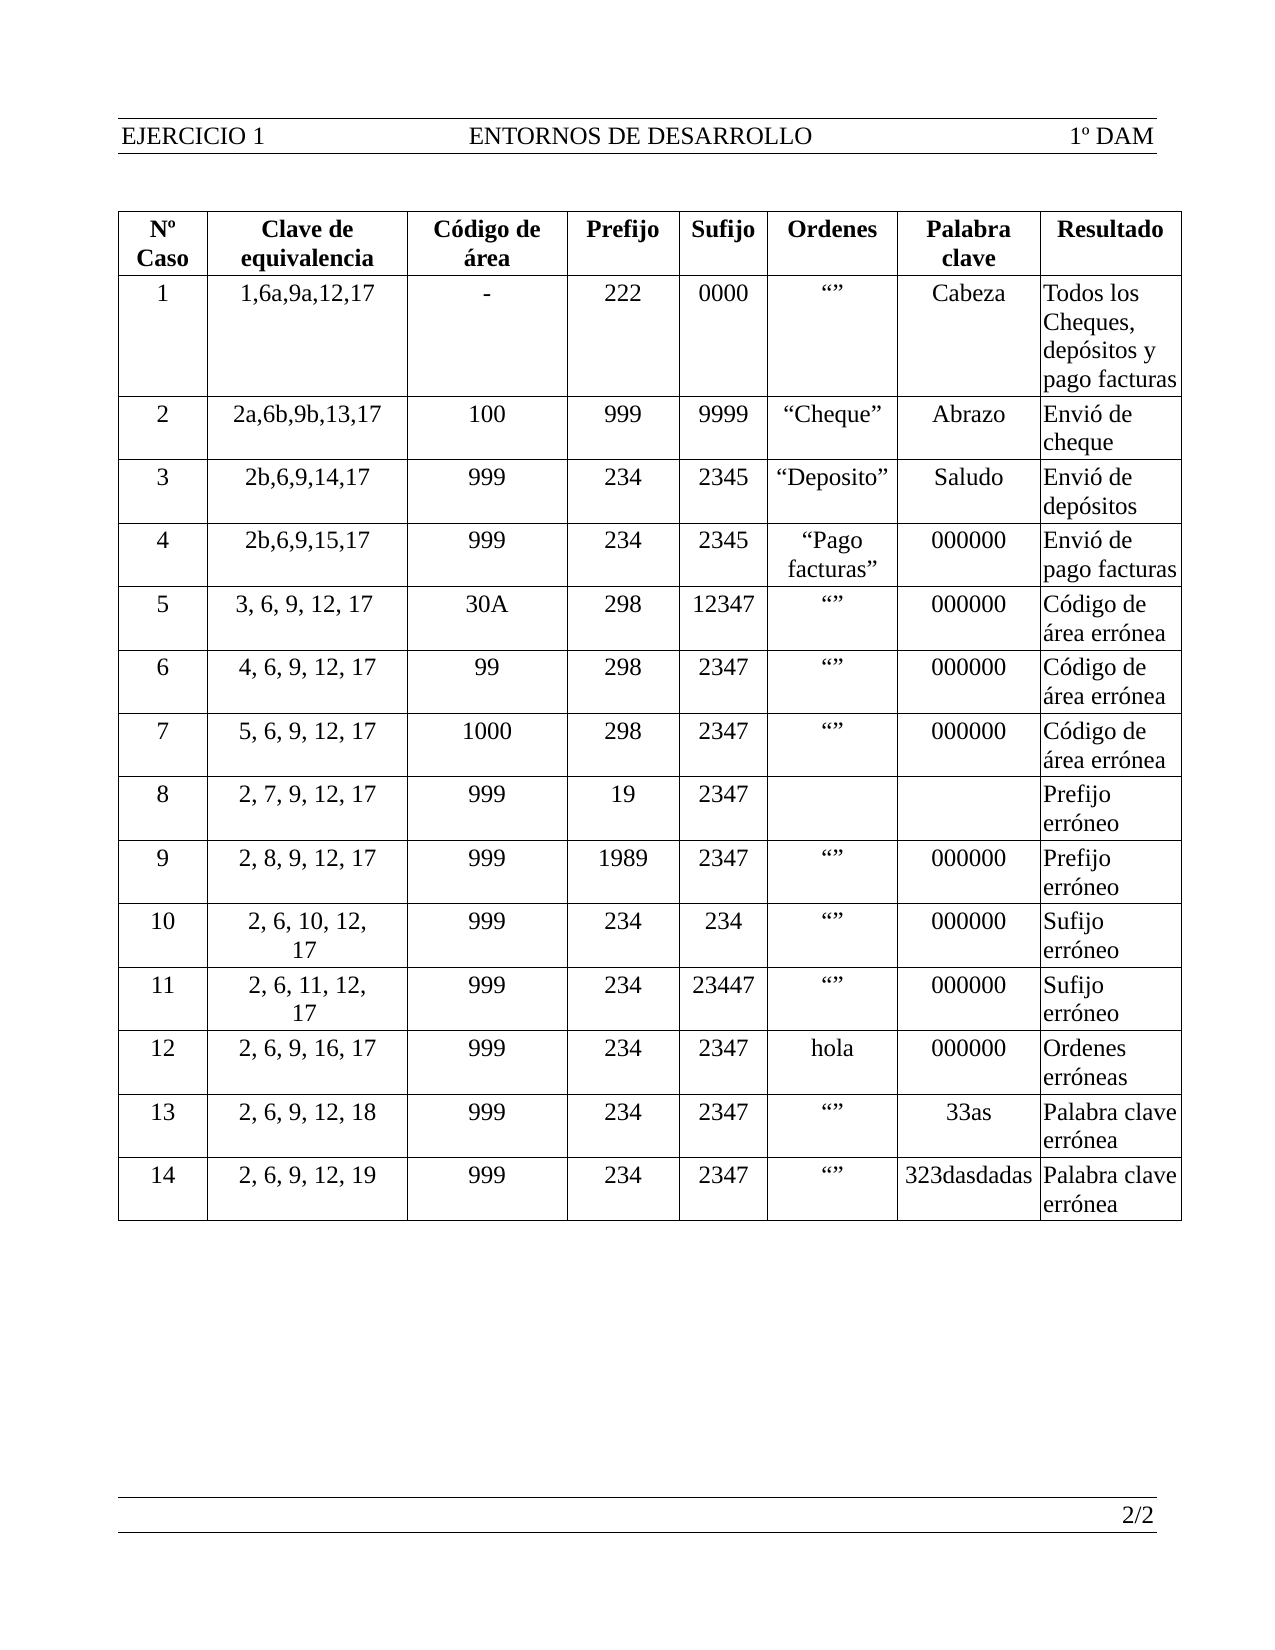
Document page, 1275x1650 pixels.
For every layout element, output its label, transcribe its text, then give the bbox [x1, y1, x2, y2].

table_cell Código de área errónea [1041, 651, 1181, 713]
table_cell 2347 [680, 1095, 767, 1157]
table_cell 234 [568, 1031, 679, 1093]
table_cell Cabeza [898, 276, 1040, 396]
table_cell 298 [568, 714, 679, 776]
table_cell 100 [408, 397, 567, 459]
table_cell 234 [568, 1158, 679, 1220]
table_header Clave de equivalencia [208, 212, 407, 275]
table_cell “” [768, 904, 897, 967]
table_cell 8 [119, 777, 207, 840]
table_cell 99 [408, 651, 567, 713]
table_cell 234 [568, 1095, 679, 1157]
table_cell “” [768, 1158, 897, 1220]
table_cell 234 [568, 524, 679, 586]
table_cell - [408, 276, 567, 396]
table_cell “” [768, 1095, 897, 1157]
table_cell “” [768, 651, 897, 713]
table_cell Envió de cheque [1041, 397, 1181, 459]
table_cell 999 [408, 904, 567, 967]
table_cell 999 [408, 524, 567, 586]
table_header Nº Caso [119, 212, 207, 275]
table_cell 2b,6,9,15,17 [208, 524, 407, 586]
table_cell hola [768, 1031, 897, 1093]
table_cell 3, 6, 9, 12, 17 [208, 587, 407, 649]
table_cell 2345 [680, 524, 767, 586]
table_cell 1,6a,9a,12,17 [208, 276, 407, 396]
table_cell Palabra clave errónea [1041, 1158, 1181, 1220]
table_header Sufijo [680, 212, 767, 275]
table_cell 000000 [898, 651, 1040, 713]
table_header Código de área [408, 212, 567, 275]
table_cell 9 [119, 841, 207, 903]
table_cell 234 [568, 460, 679, 523]
table_cell 999 [408, 777, 567, 840]
table_cell 999 [408, 968, 567, 1030]
table_cell 000000 [898, 841, 1040, 903]
table_cell “” [768, 276, 897, 396]
table_cell 2347 [680, 1158, 767, 1220]
table_cell 2, 6, 10, 12, 17 [208, 904, 407, 967]
table_cell 2347 [680, 651, 767, 713]
table_cell 4 [119, 524, 207, 586]
table_cell 2, 6, 9, 12, 19 [208, 1158, 407, 1220]
table_cell Saludo [898, 460, 1040, 523]
table_cell 2347 [680, 777, 767, 840]
table_cell Prefijo erróneo [1041, 841, 1181, 903]
table_cell “Cheque” [768, 397, 897, 459]
table_cell 2, 6, 9, 12, 18 [208, 1095, 407, 1157]
table_cell 12347 [680, 587, 767, 649]
table_cell Envió de pago facturas [1041, 524, 1181, 586]
table_cell 2347 [680, 1031, 767, 1093]
table_cell “Deposito” [768, 460, 897, 523]
table_cell 999 [408, 1031, 567, 1093]
table_cell 2a,6b,9b,13,17 [208, 397, 407, 459]
table_header Resultado [1041, 212, 1181, 275]
table_cell Código de área errónea [1041, 714, 1181, 776]
table_cell 30A [408, 587, 567, 649]
table_cell 298 [568, 587, 679, 649]
table_cell 0000 [680, 276, 767, 396]
table_cell 234 [680, 904, 767, 967]
table_cell 1 [119, 276, 207, 396]
table_cell 12 [119, 1031, 207, 1093]
table_cell 23447 [680, 968, 767, 1030]
table_cell 1000 [408, 714, 567, 776]
table_cell 5 [119, 587, 207, 649]
table_cell Prefijo erróneo [1041, 777, 1181, 840]
table_cell 2, 6, 9, 16, 17 [208, 1031, 407, 1093]
table_cell “” [768, 841, 897, 903]
table_cell Sufijo erróneo [1041, 968, 1181, 1030]
table_cell 10 [119, 904, 207, 967]
table_header Prefijo [568, 212, 679, 275]
table_cell 19 [568, 777, 679, 840]
table_cell 000000 [898, 968, 1040, 1030]
table_cell 999 [568, 397, 679, 459]
table_cell 6 [119, 651, 207, 713]
table_cell Código de área errónea [1041, 587, 1181, 649]
table_cell “Pago facturas” [768, 524, 897, 586]
table_cell 2, 6, 11, 12, 17 [208, 968, 407, 1030]
table_cell 2 [119, 397, 207, 459]
table_cell “” [768, 714, 897, 776]
table_cell 234 [568, 968, 679, 1030]
table_cell 000000 [898, 524, 1040, 586]
table_cell 000000 [898, 587, 1040, 649]
table_cell 4, 6, 9, 12, 17 [208, 651, 407, 713]
table_cell 999 [408, 460, 567, 523]
table_cell 2345 [680, 460, 767, 523]
table_cell 999 [408, 1158, 567, 1220]
table_cell “” [768, 587, 897, 649]
table_cell 000000 [898, 1031, 1040, 1093]
table_cell 14 [119, 1158, 207, 1220]
table_cell [768, 777, 897, 840]
table_header Ordenes [768, 212, 897, 275]
table_header Palabra clave [898, 212, 1040, 275]
table_cell 298 [568, 651, 679, 713]
table_cell 9999 [680, 397, 767, 459]
table_cell Sufijo erróneo [1041, 904, 1181, 967]
table_cell 323dasdadas [898, 1158, 1040, 1220]
table_cell 999 [408, 1095, 567, 1157]
table_cell Todos los Cheques, depósitos y pago facturas [1041, 276, 1181, 396]
table_cell 000000 [898, 714, 1040, 776]
table_cell “” [768, 968, 897, 1030]
table_cell 1989 [568, 841, 679, 903]
table_cell 234 [568, 904, 679, 967]
table_cell 7 [119, 714, 207, 776]
table_cell 2, 8, 9, 12, 17 [208, 841, 407, 903]
table_cell 2347 [680, 714, 767, 776]
table_cell 11 [119, 968, 207, 1030]
table_cell 2b,6,9,14,17 [208, 460, 407, 523]
table_cell 222 [568, 276, 679, 396]
table_cell Palabra clave errónea [1041, 1095, 1181, 1157]
table_cell Abrazo [898, 397, 1040, 459]
table_cell 33as [898, 1095, 1040, 1157]
table_cell 2, 7, 9, 12, 17 [208, 777, 407, 840]
table_cell 13 [119, 1095, 207, 1157]
table_cell Ordenes erróneas [1041, 1031, 1181, 1093]
table_cell 000000 [898, 904, 1040, 967]
table_cell 5, 6, 9, 12, 17 [208, 714, 407, 776]
table_cell [898, 777, 1040, 840]
table_cell 3 [119, 460, 207, 523]
table_cell 999 [408, 841, 567, 903]
table_cell Envió de depósitos [1041, 460, 1181, 523]
table_cell 2347 [680, 841, 767, 903]
